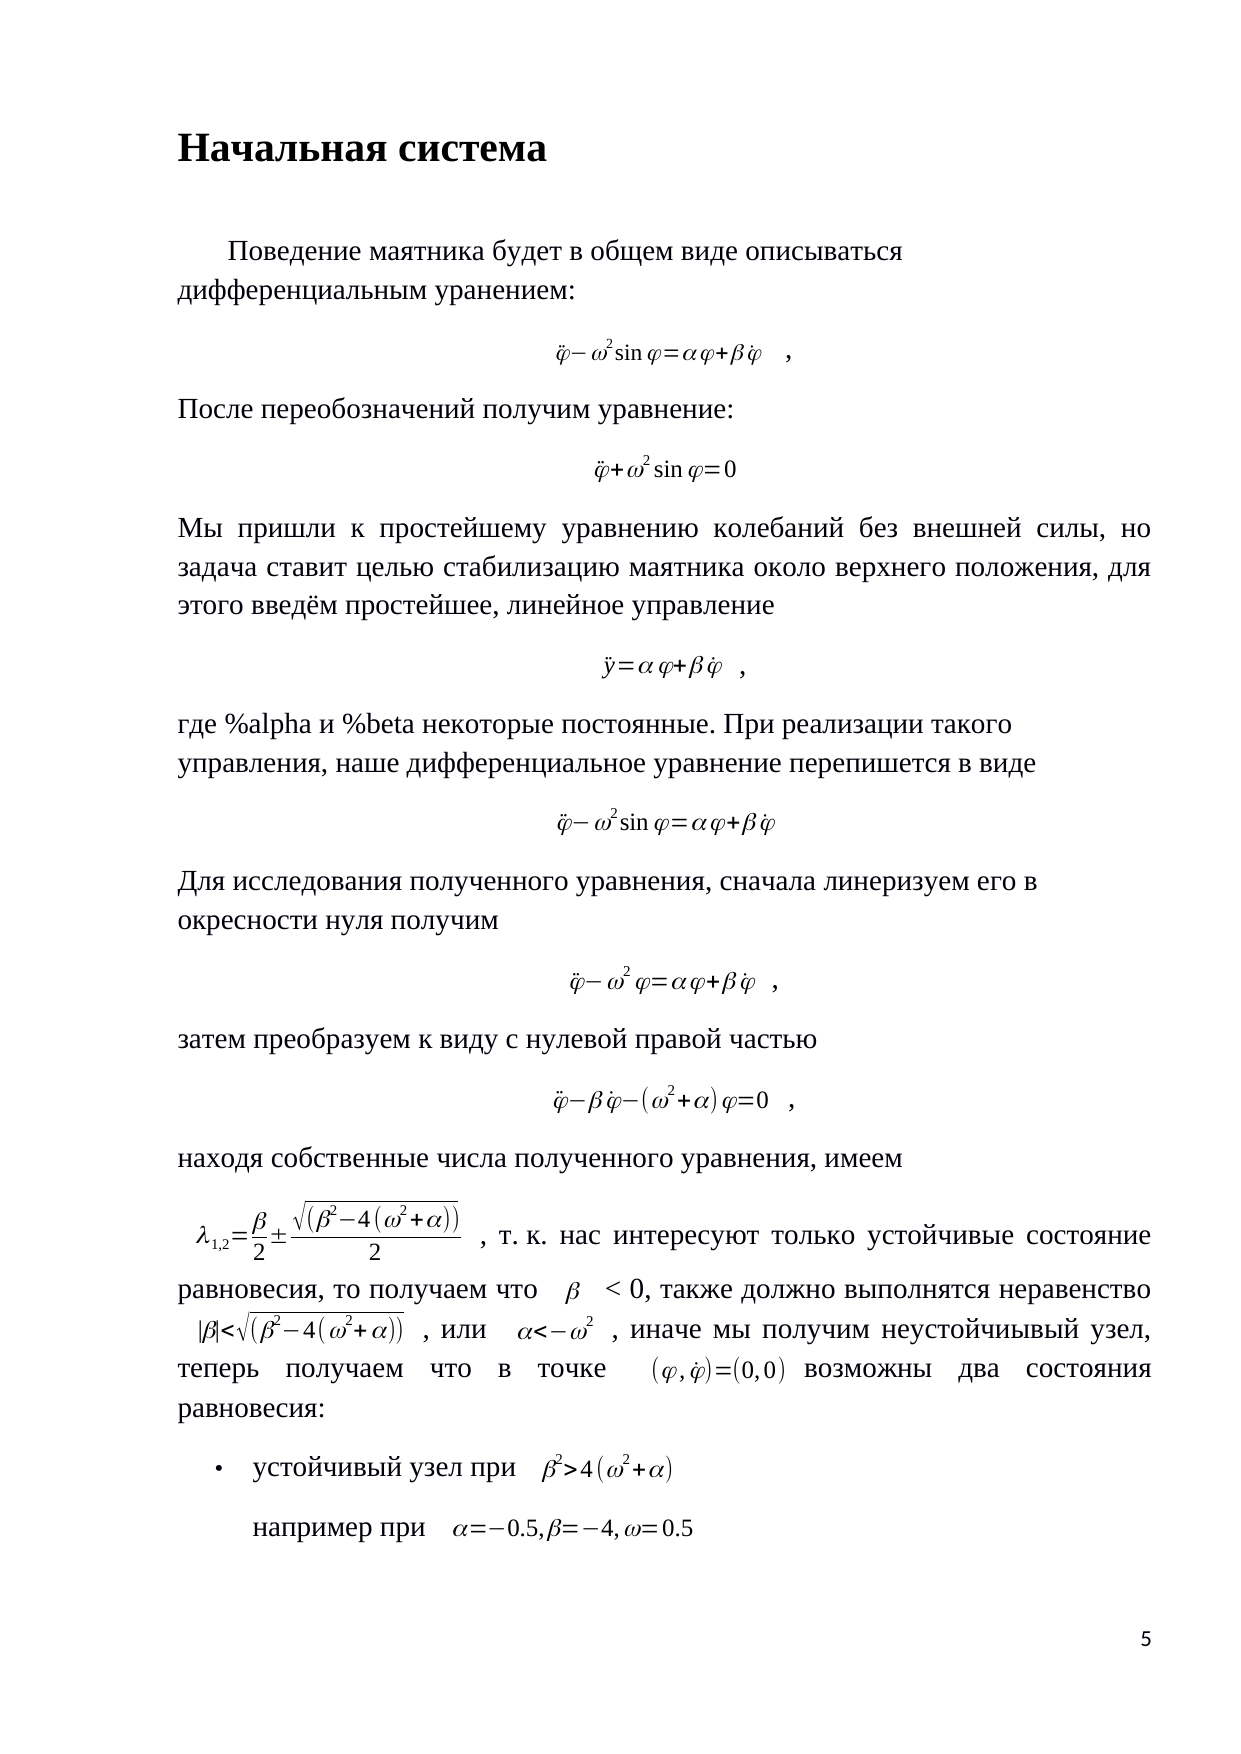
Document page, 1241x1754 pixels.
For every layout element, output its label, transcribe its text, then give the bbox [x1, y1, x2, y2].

text , [177, 647, 1152, 680]
text , [177, 331, 1152, 366]
text , [177, 961, 1152, 995]
text , [177, 1080, 1152, 1114]
list устойчивый узел при [215, 1449, 1152, 1484]
text Мы пришли к простейшему уравнению колебаний без внешней силы, но задача ставит целью стабилизацию маятника около верхнего положения, для этого введём простейшее, линейное управление [177, 510, 1152, 621]
text Для исследования полученного уравнения, сначала линеризуем его в окресности нуля получим [177, 863, 1152, 936]
text где %alpha и %beta некоторые постоянные. При реализации такого управления, наше дифференциальное уравнение перепишется в виде [177, 706, 1152, 778]
subtitle Начальная система [177, 122, 1152, 170]
text После переобозначений получим уравнение: [177, 392, 1152, 425]
text , т. к. нас интересуют только устойчивые состояние равновесия, то получаем что < 0, также должно выполнятся неравенство , или , иначе мы получим неустойчиывый узел, теперь получаем что в точке возможны два состояния равновесия: [177, 1200, 1152, 1423]
list например при [215, 1509, 1152, 1543]
text затем преобразуем к виду с нулевой правой частью [177, 1021, 1152, 1054]
text находя собственные числа полученного уравнения, имеем [177, 1140, 1152, 1174]
text Поведение маятника будет в общем виде описываться дифференциальным уранением: [177, 233, 1152, 305]
